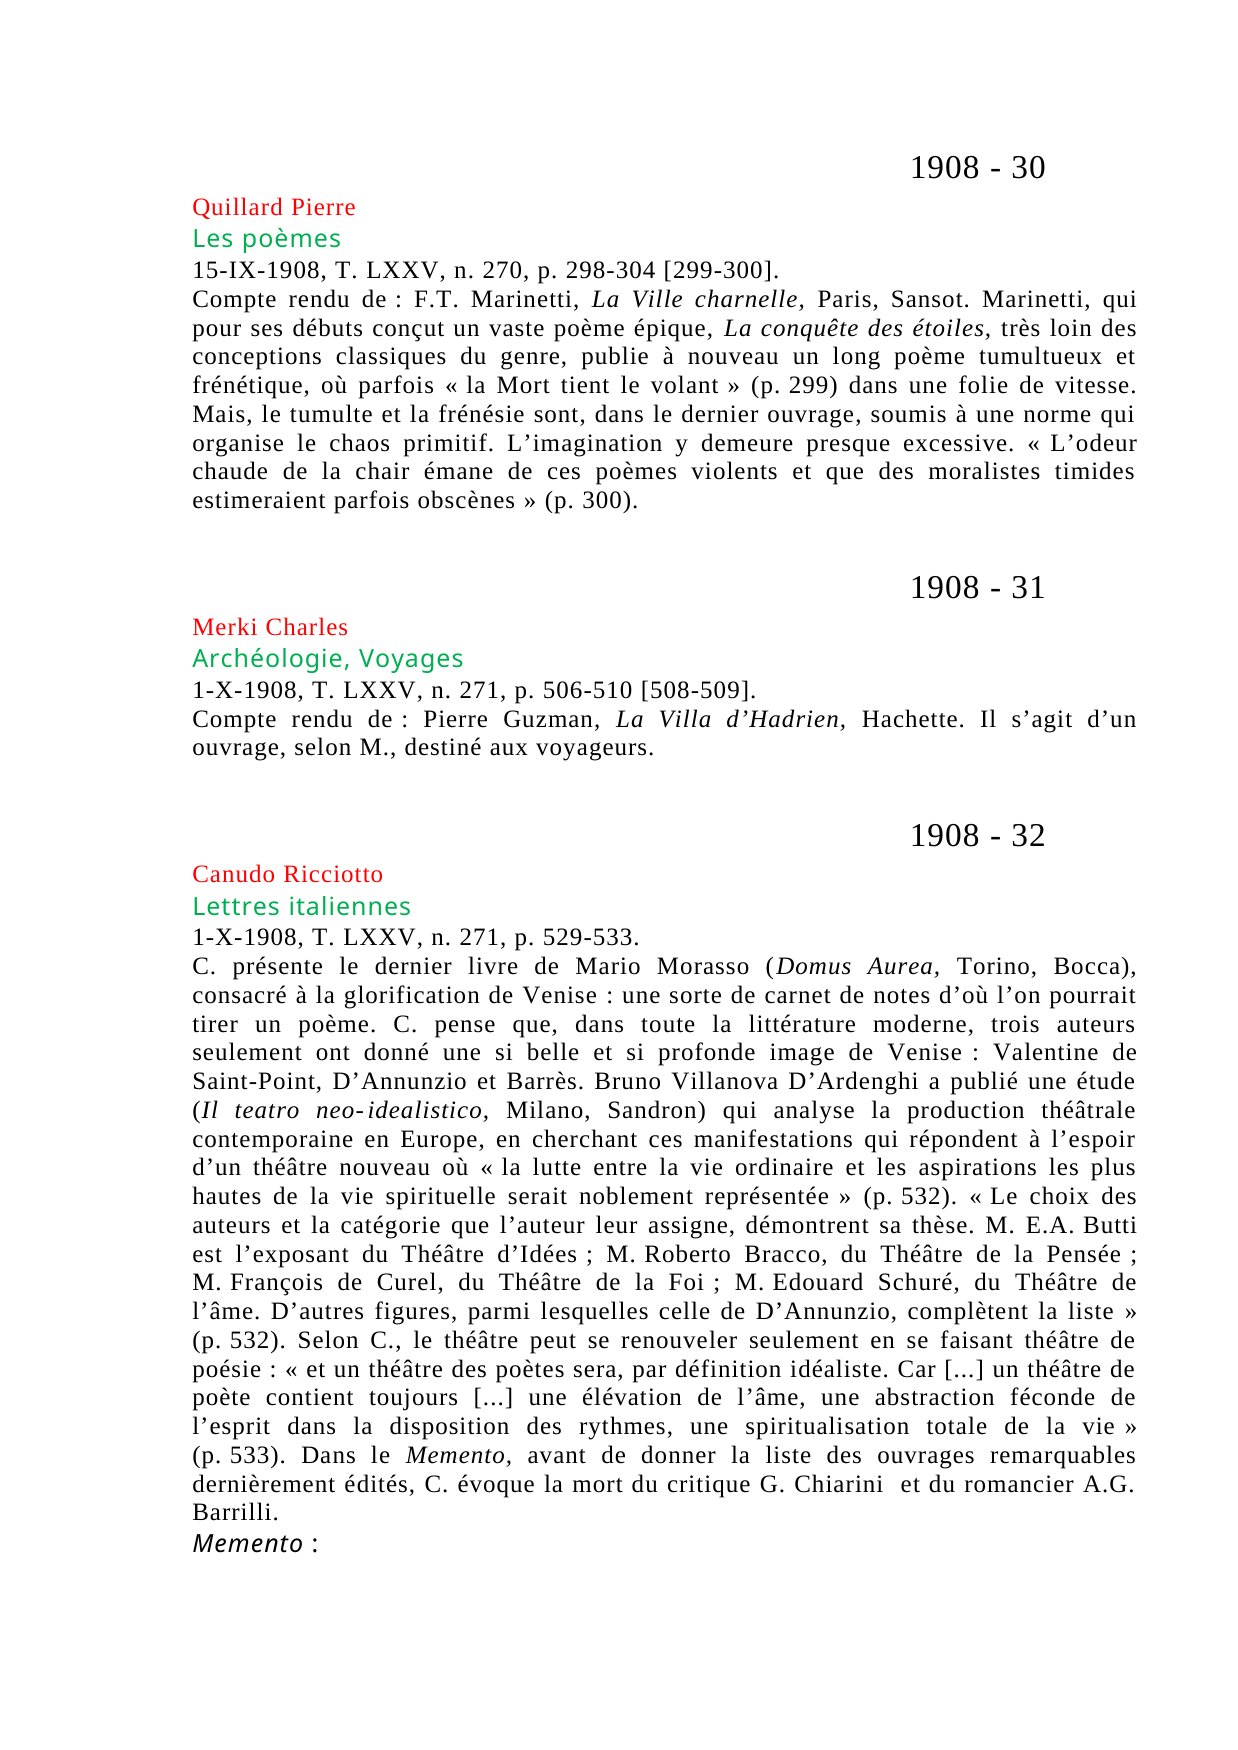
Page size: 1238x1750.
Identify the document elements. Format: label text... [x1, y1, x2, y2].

text Merki Charles [192, 612, 1046, 641]
text 15‑IX‑1908, T. LXXV, n. 270, p. 298‑304 [299‑300]. [192, 255, 1137, 284]
subtitle 1908 ‑ 32 [192, 815, 1046, 853]
text C. présente le dernier livre de Mario Morasso (Domus Aurea, Torino, Bocca), consacré à la glorification de Venise : une sorte de carnet de notes d’où l’on pourrait tirer un poème. C. pense que, dans toute la littérature moderne, trois auteurs seulement ont donné une si belle et si profonde image de Venise : Valentine de Saint‑Point, D’Annunzio et Barrès. Bruno Villanova D’Ardenghi a publié une étude (Il teatro neo‑idealistico, Milano, Sandron) qui analyse la production théâtrale contemporaine en Europe, en cherchant ces manifestations qui répondent à l’espoir d’un théâtre nouveau où « la lutte entre la vie ordinaire et les aspirations les plus hautes de la vie spirituelle serait noblement représentée » (p. 532). « Le choix des auteurs et la catégorie que l’auteur leur assigne, démontrent sa thèse. M. E.A. Butti est l’exposant du Théâtre d’Idées ; M. Roberto Bracco, du Théâtre de la Pensée ; M. François de Curel, du Théâtre de la Foi ; M. Edouard Schuré, du Théâtre de l’âme. D’autres figures, parmi lesquelles celle de D’Annunzio, complètent la liste » (p. 532). Selon C., le théâtre peut se renouveler seulement en se faisant théâtre de poésie : « et un théâtre des poètes sera, par définition idéaliste. Car [...] un théâtre de poète contient toujours [...] une élévation de l’âme, une abstraction féconde de l’esprit dans la disposition des rythmes, une spiritualisation totale de la vie » (p. 533). Dans le Memento, avant de donner la liste des ouvrages remarquables dernièrement édités, C. évoque la mort du critique G. Chiarini et du romancier A.G. Barrilli. [192, 951, 1137, 1526]
text 1‑X‑1908, T. LXXV, n. 271, p. 506‑510 [508‑509]. [192, 675, 1137, 704]
subtitle 1908 ‑ 30 [192, 148, 1046, 186]
text Archéologie, Voyages [192, 641, 1046, 675]
text Compte rendu de : Pierre Guzman, La Villa d’Hadrien, Hachette. Il s’agit d’un ouvrage, selon M., destiné aux voyageurs. [192, 704, 1137, 761]
text Quillard Pierre [192, 192, 1046, 221]
text Compte rendu de : F.T. Marinetti, La Ville charnelle, Paris, Sansot. Marinetti, qui pour ses débuts conçut un vaste poème épique, La conquête des étoiles, très loin des conceptions classiques du genre, publie à nouveau un long poème tumultueux et frénétique, où parfois « la Mort tient le volant » (p. 299) dans une folie de vitesse. Mais, le tumulte et la frénésie sont, dans le dernier ouvrage, soumis à une norme qui organise le chaos primitif. L’imagination y demeure presque excessive. « L’odeur chaude de la chair émane de ces poèmes violents et que des moralistes timides estimeraient parfois obscènes » (p. 300). [192, 284, 1137, 514]
subtitle 1908 ‑ 31 [192, 568, 1046, 606]
text Memento : [192, 1526, 1046, 1560]
text Canudo Ricciotto [192, 859, 1046, 888]
text Les poèmes [192, 221, 1046, 255]
text Lettres italiennes [192, 888, 1046, 922]
text 1‑X‑1908, T. LXXV, n. 271, p. 529‑533. [192, 922, 1137, 951]
